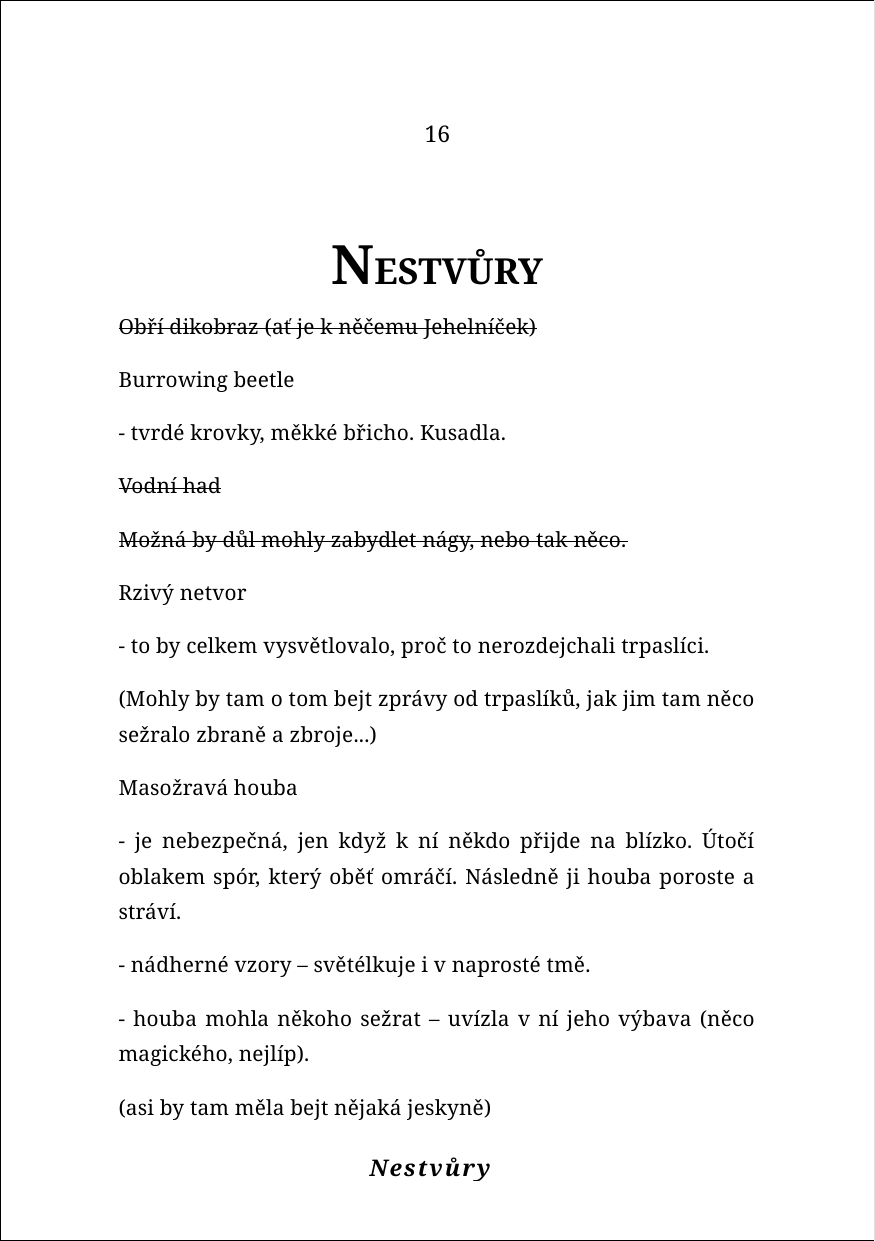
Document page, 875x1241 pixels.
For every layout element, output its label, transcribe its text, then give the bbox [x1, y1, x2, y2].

text (Mohly by tam o tom bejt zprávy od trpaslíků, jak jim tam něco sežralo zbraně a zbroje...) [118, 684, 756, 748]
text - tvrdé krovky, měkké břicho. Kusadla. [118, 418, 756, 447]
text - nádherné vzory – světélkuje i v naprosté tmě. [118, 951, 756, 979]
text Vodní had [118, 471, 756, 500]
text - houba mohla někoho sežrat – uvízla v ní jeho výbava (něco magického, nejlíp). [118, 1004, 756, 1068]
text Masožravá houba [118, 773, 756, 802]
text Možná by důl mohly zabydlet nágy, nebo tak něco. [118, 525, 756, 553]
text - je nebezpečná, jen když k ní někdo přijde na blízko. Útočí oblakem spór, který oběť omráčí. Následně ji houba poroste a stráví. [118, 826, 756, 926]
text Obří dikobraz (ať je k něčemu Jehelníček) [118, 312, 756, 340]
text Rzivý netvor [118, 578, 756, 606]
text Burrowing beetle [118, 365, 756, 393]
subtitle Nestvůry [118, 226, 756, 300]
text - to by celkem vysvětlovalo, proč to nerozdejchali trpaslíci. [118, 631, 756, 659]
text (asi by tam měla bejt nějaká jeskyně) [118, 1093, 756, 1121]
